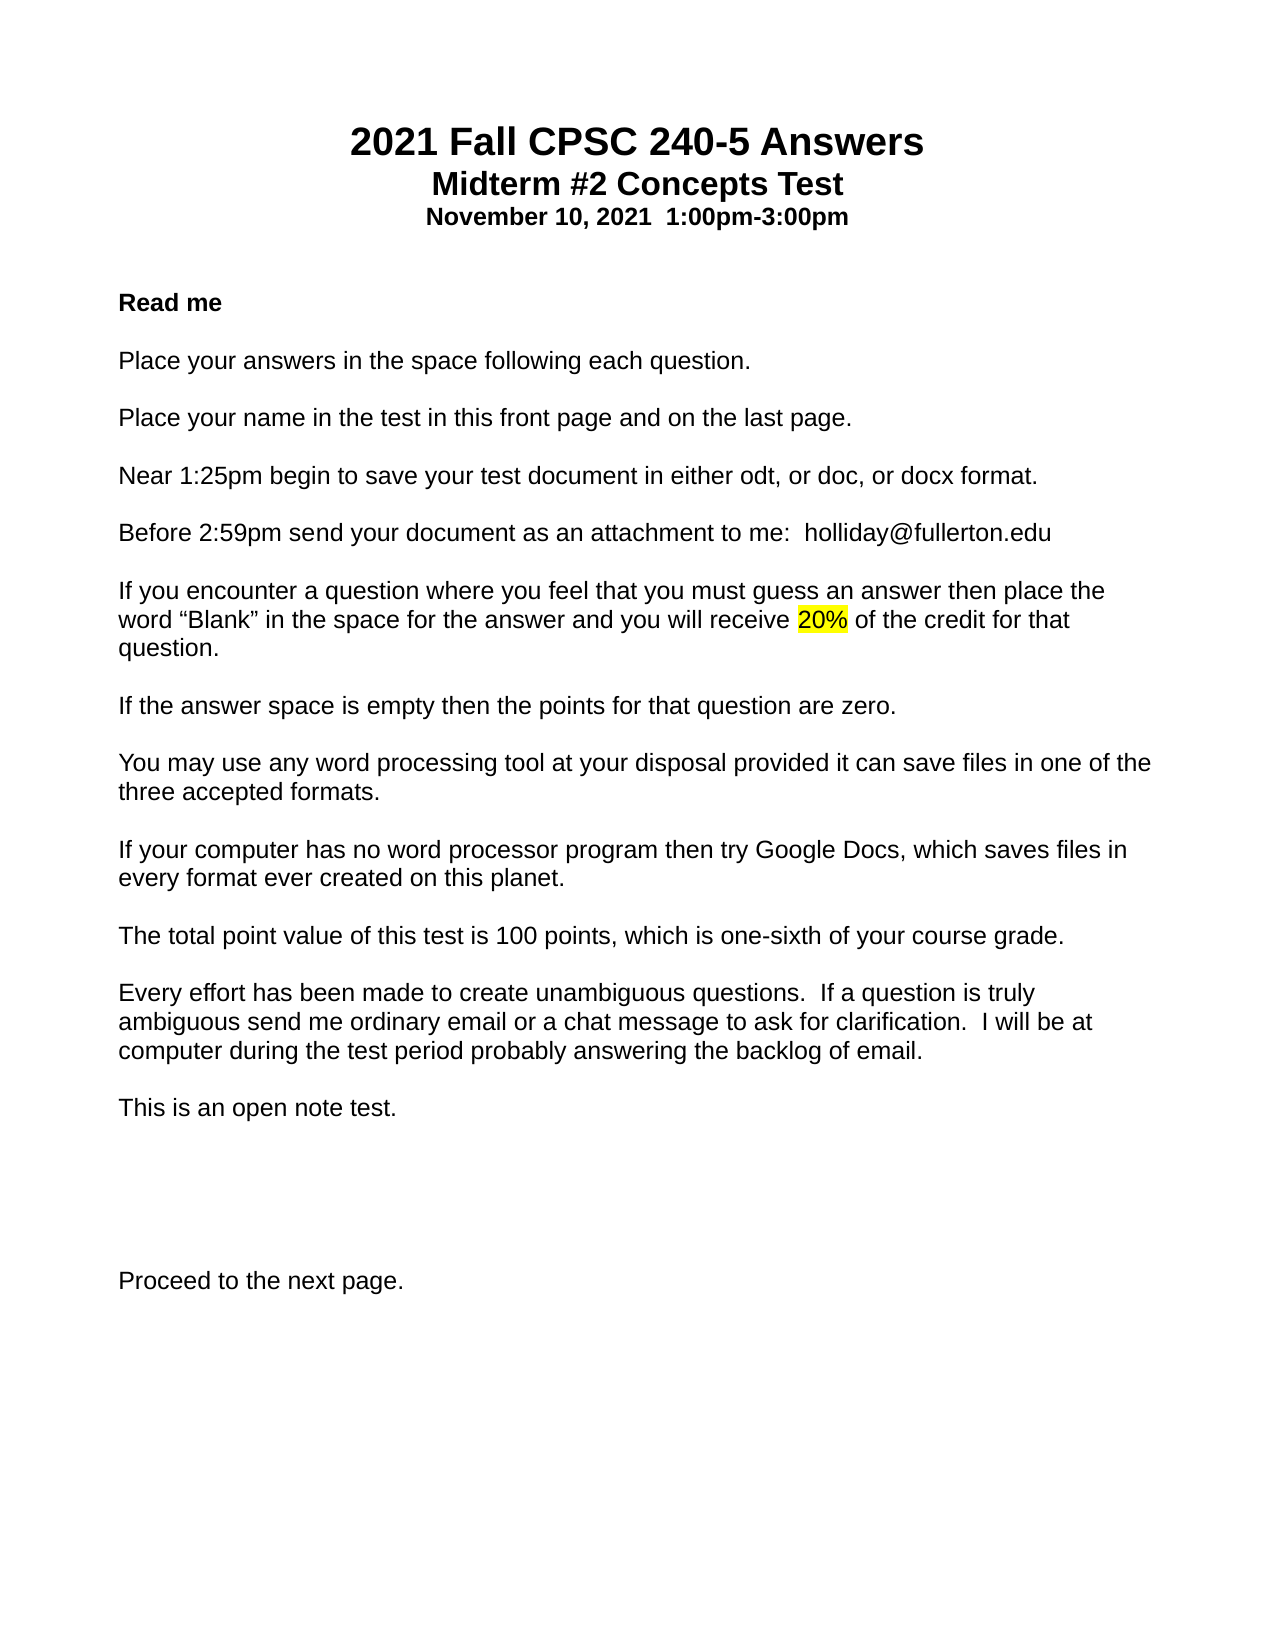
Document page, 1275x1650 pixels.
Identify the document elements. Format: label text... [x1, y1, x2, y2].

text If your computer has no word processor program then try Google Docs, which saves files in every format ever created on this planet. [118, 835, 1157, 892]
text Near 1:25pm begin to save your test document in either odt, or doc, or docx format. [118, 461, 1157, 490]
text Proceed to the next page. [118, 1266, 1157, 1295]
text You may use any word processing tool at your disposal provided it can save files in one of the three accepted formats. [118, 748, 1157, 806]
text Place your answers in the space following each question. [118, 346, 1157, 375]
text November 10, 2021 1:00pm-3:00pm [118, 202, 1157, 231]
text 2021 Fall CPSC 240-5 Answers [118, 118, 1157, 164]
text Midterm #2 Concepts Test [118, 164, 1157, 202]
text If the answer space is empty then the points for that question are zero. [118, 691, 1157, 720]
text Before 2:59pm send your document as an attachment to me: holliday@fullerton.edu [118, 518, 1157, 547]
text The total point value of this test is 100 points, which is one-sixth of your course grade. [118, 921, 1157, 950]
text Read me [118, 288, 1157, 317]
text This is an open note test. [118, 1093, 1157, 1122]
text Place your name in the test in this front page and on the last page. [118, 403, 1157, 432]
text If you encounter a question where you feel that you must guess an answer then place the word “Blank” in the space for the answer and you will receive 20% of the credit for that question. [118, 576, 1157, 662]
text Every effort has been made to create unambiguous questions. If a question is truly ambiguous send me ordinary email or a chat message to ask for clarification. I will be at computer during the test period probably answering the backlog of email. [118, 978, 1157, 1065]
